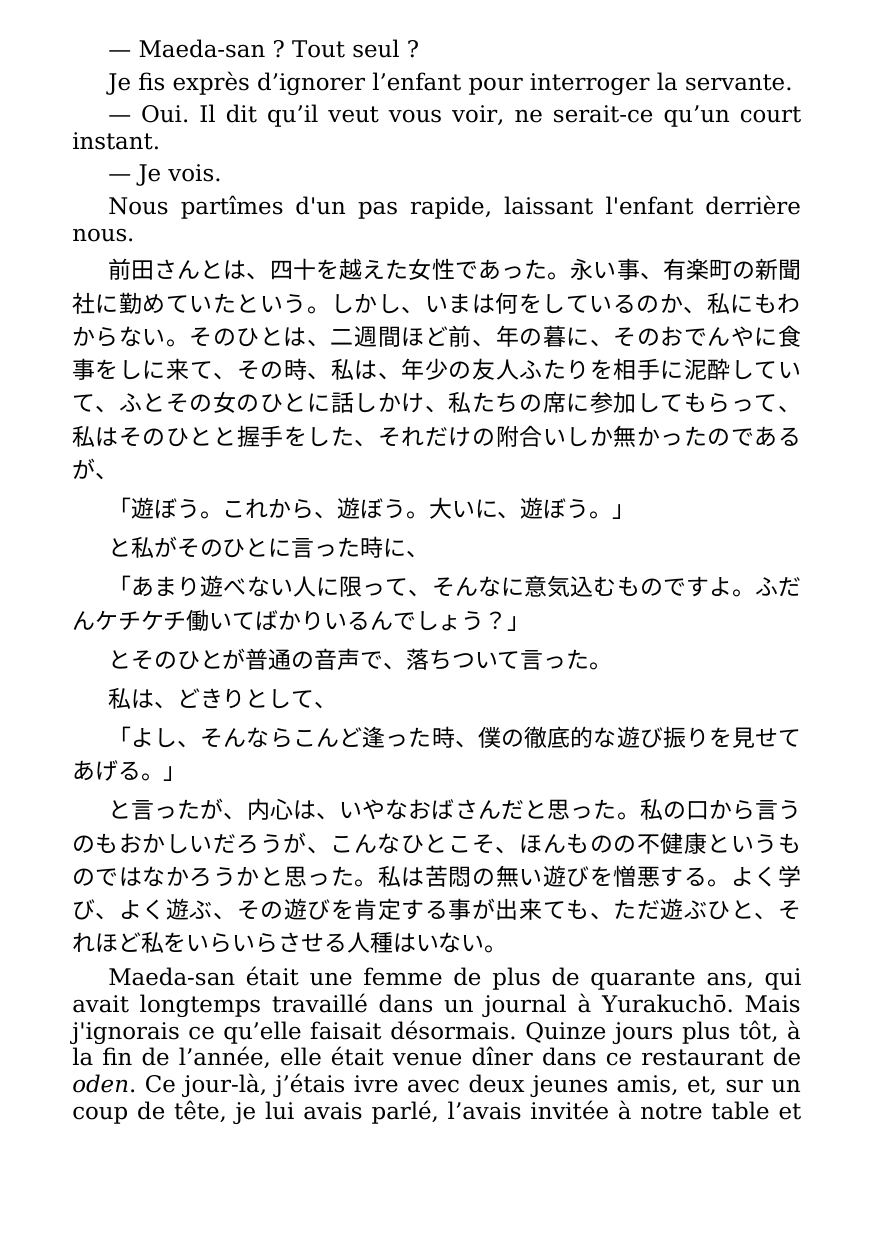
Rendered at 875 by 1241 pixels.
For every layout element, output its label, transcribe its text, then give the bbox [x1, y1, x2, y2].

text Nous partîmes d'un pas rapide, laissant l'enfant derrière nous. [72, 193, 802, 246]
text 前田さんとは、四十を越えた女性であった。永い事、有楽町の新聞社に勤めていたという。しかし、いまは何をしているのか、私にもわからない。そのひとは、二週間ほど前、年の暮に、そのおでんやに食事をしに来て、その時、私は、年少の友人ふたりを相手に泥酔していて、ふとその女のひとに話しかけ、私たちの席に参加してもらって、私はそのひとと握手をした、それだけの附合いしか無かったのであるが、 [72, 252, 802, 485]
text 「あまり遊べない人に限って、そんなに意気込むものですよ。ふだんケチケチ働いてばかりいるんでしょう？」 [72, 569, 802, 636]
text Maeda-san était une femme de plus de quarante ans, qui avait longtemps travaillé dans un journal à Yurakuchō. Mais j'ignorais ce qu’elle faisait désormais. Quinze jours plus tôt, à la fin de l’année, elle était venue dîner dans ce restaurant de oden. Ce jour-là, j’étais ivre avec deux jeunes amis, et, sur un coup de tête, je lui avais parlé, l’avais invitée à notre table et [72, 964, 802, 1124]
text Je fis exprès d’ignorer l’enfant pour interroger la servante. [72, 69, 802, 95]
text とそのひとが普通の音声で、落ちついて言った。 [72, 642, 802, 675]
text と言ったが、内心は、いやなおばさんだと思った。私の口から言うのもおかしいだろうが、こんなひとこそ、ほんものの不健康というものではなかろうかと思った。私は苦悶の無い遊びを憎悪する。よく学び、よく遊ぶ、その遊びを肯定する事が出来ても、ただ遊ぶひと、それほど私をいらいらさせる人種はいない。 [72, 792, 802, 958]
text と私がそのひとに言った時に、 [72, 530, 802, 563]
text — Je vois. [72, 161, 802, 187]
text — Oui. Il dit qu’il veut vous voir, ne serait-ce qu’un court instant. [72, 101, 802, 154]
text — Maeda-san ? Tout seul ? [72, 36, 802, 63]
text 「よし、そんならこんど逢った時、僕の徹底的な遊び振りを見せてあげる。」 [72, 720, 802, 786]
text 私は、どきりとして、 [72, 681, 802, 714]
text 「遊ぼう。これから、遊ぼう。大いに、遊ぼう。」 [72, 491, 802, 524]
